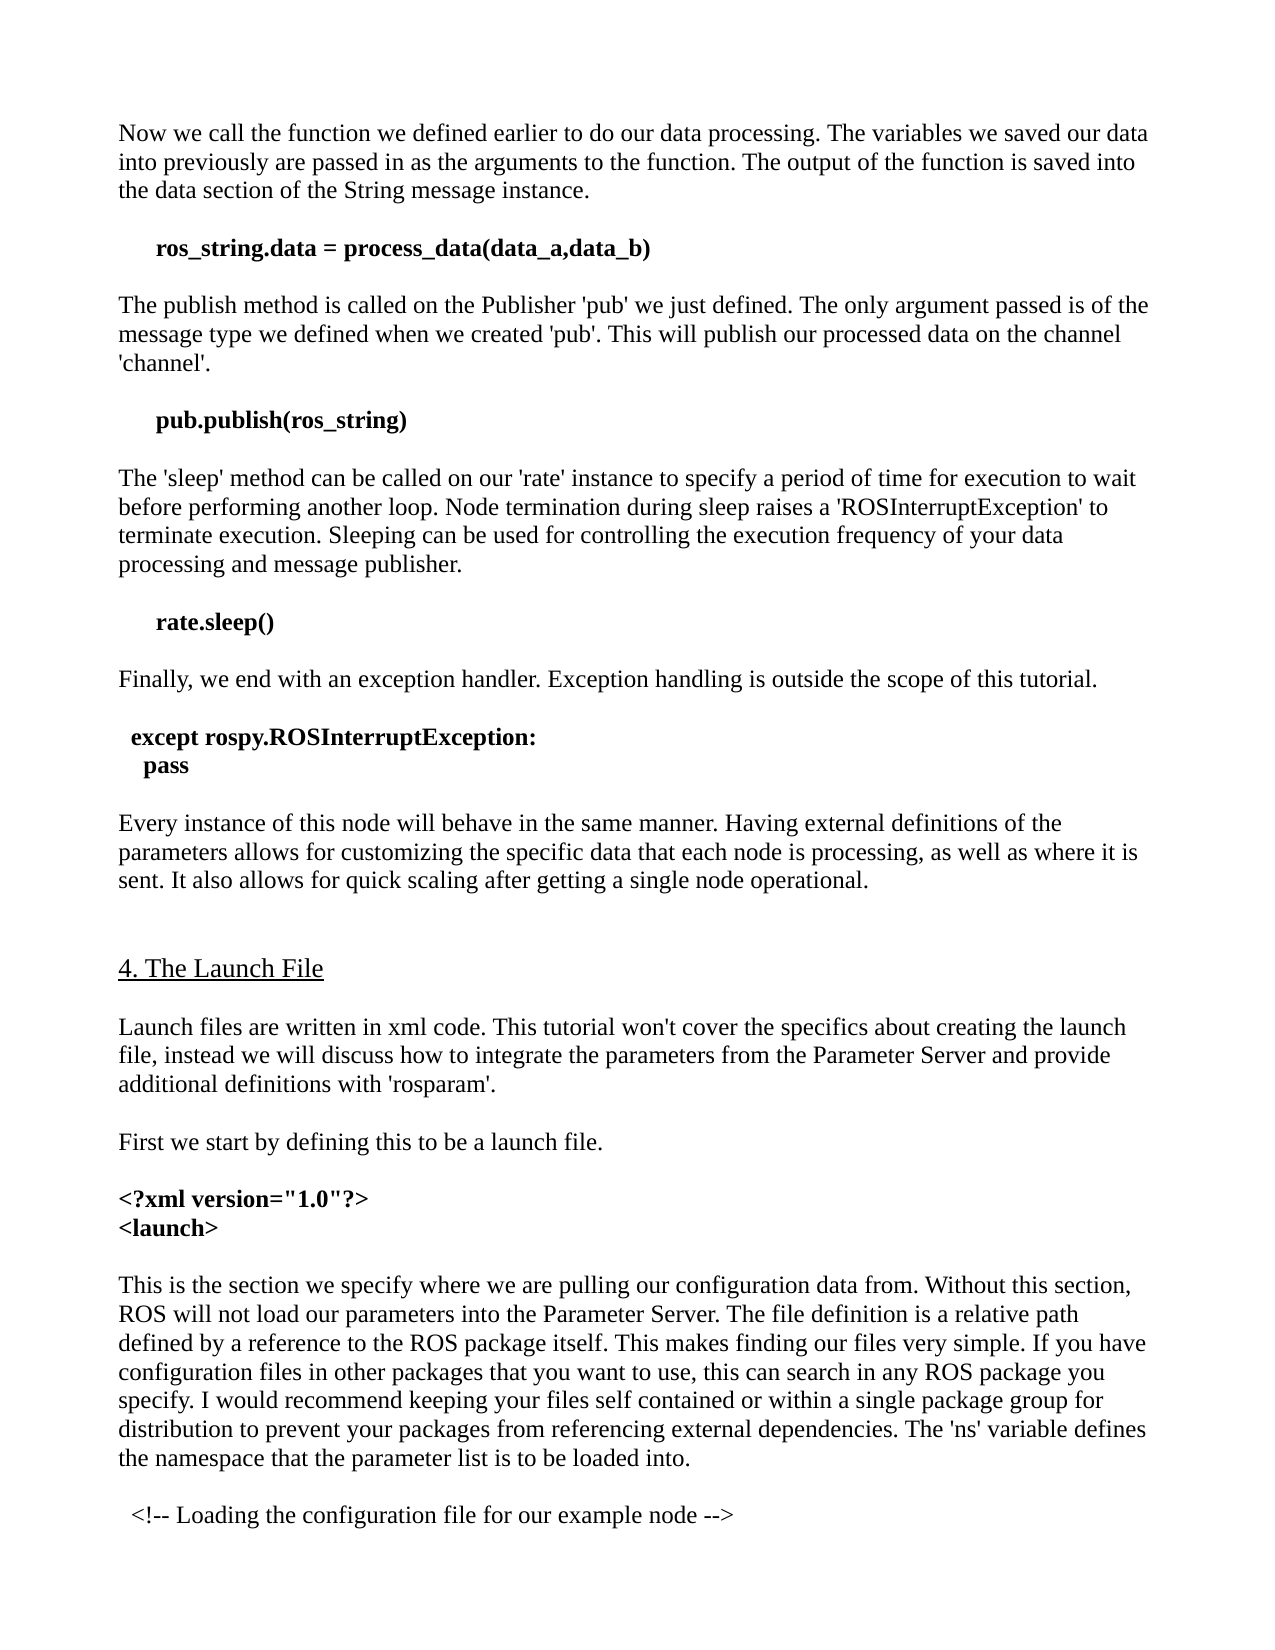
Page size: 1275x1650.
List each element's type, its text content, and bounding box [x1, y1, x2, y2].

text <launch> [118, 1213, 1157, 1242]
text Launch files are written in xml code. This tutorial won't cover the specifics about creating the launch file, instead we will discuss how to integrate the parameters from the Parameter Server and provide additional definitions with 'rosparam'. [118, 1012, 1157, 1098]
text The publish method is called on the Publisher 'pub' we just defined. The only argument passed is of the message type we defined when we created 'pub'. This will publish our processed data on the channel 'channel'. [118, 291, 1157, 377]
text This is the section we specify where we are pulling our configuration data from. Without this section, ROS will not load our parameters into the Parameter Server. The file definition is a relative path defined by a reference to the ROS package itself. This makes finding our files very simple. If you have configuration files in other packages that you want to use, this can search in any ROS package you specify. I would recommend keeping your files self contained or within a single package group for distribution to prevent your packages from referencing external dependencies. The 'ns' variable defines the namespace that the parameter list is to be loaded into. [118, 1271, 1157, 1472]
text pub.publish(ros_string) [118, 406, 1157, 434]
text Every instance of this node will behave in the same manner. Having external definitions of the parameters allows for customizing the specific data that each node is processing, as well as where it is sent. It also allows for quick scaling after getting a single node operational. [118, 808, 1157, 894]
text pass [118, 751, 1157, 779]
text <?xml version="1.0"?> [118, 1184, 1157, 1213]
text Now we call the function we defined earlier to do our data processing. The variables we saved our data into previously are passed in as the arguments to the function. The output of the function is saved into the data section of the String message instance. [118, 118, 1157, 204]
text ros_string.data = process_data(data_a,data_b) [118, 233, 1157, 262]
text <!-- Loading the configuration file for our example node --> [118, 1501, 1157, 1529]
text Finally, we end with an exception handler. Exception handling is outside the scope of this tutorial. [118, 664, 1157, 693]
text 4. The Launch File [118, 952, 1157, 983]
text First we start by defining this to be a launch file. [118, 1127, 1157, 1156]
text except rospy.ROSInterruptException: [118, 722, 1157, 751]
text rate.sleep() [118, 607, 1157, 636]
text The 'sleep' method can be called on our 'rate' instance to specify a period of time for execution to wait before performing another loop. Node termination during sleep raises a 'ROSInterruptException' to terminate execution. Sleeping can be used for controlling the execution frequency of your data processing and message publisher. [118, 463, 1157, 578]
